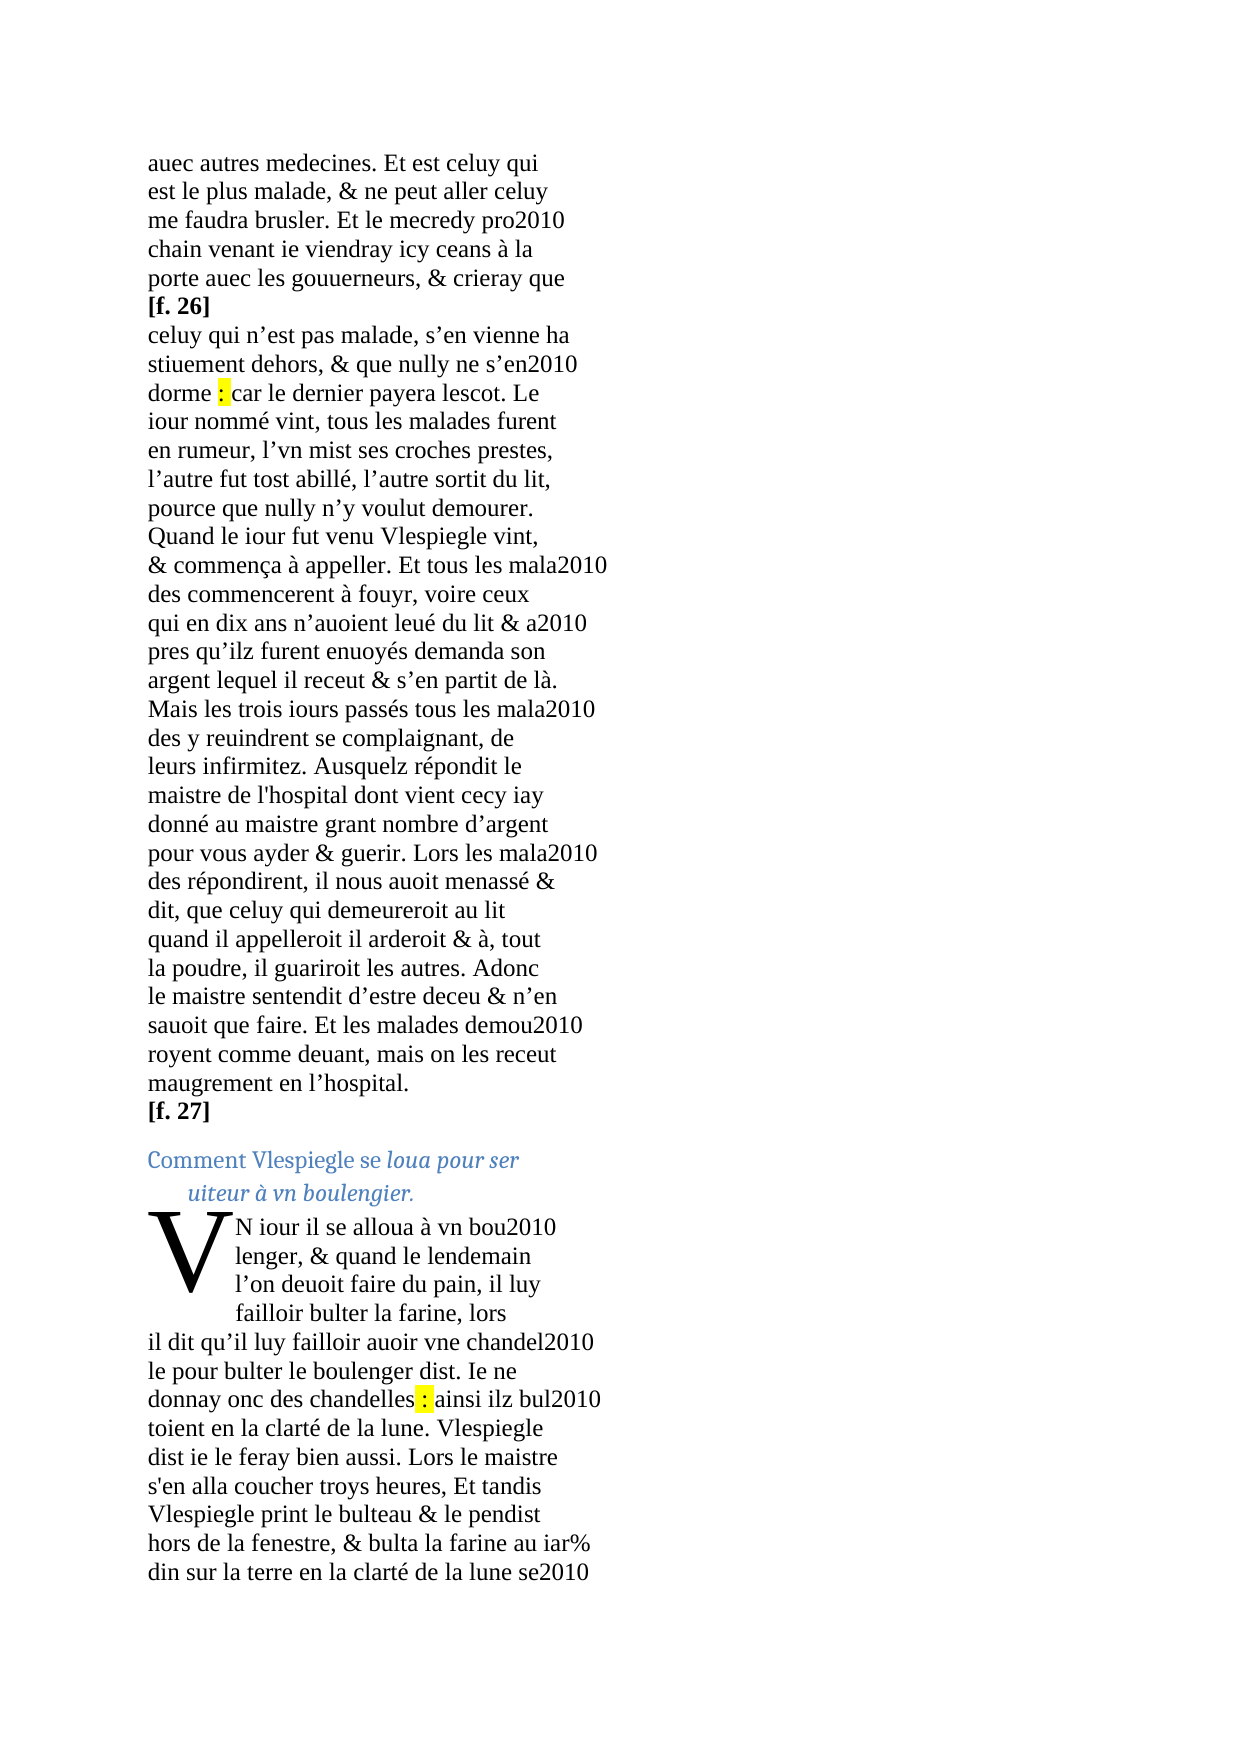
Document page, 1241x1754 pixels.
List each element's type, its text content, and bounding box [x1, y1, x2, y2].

text celuy qui n’est pas malade, s’en vienne ha stiuement dehors, & que nully ne s’en2010 dorme : car le dernier payera lescot. Le iour nommé vint, tous les malades furent en rumeur, l’vn mist ses croches prestes, l’autre fut tost abillé, l’autre sortit du lit, pource que nully n’y voulut demourer. Quand le iour fut venu Vlespiegle vint, & commença à appeller. Et tous les mala2010 des commencerent à fouyr, voire ceux qui en dix ans n’auoient leué du lit & a2010 pres qu’ilz furent enuoyés demanda son argent lequel il receut & s’en partit de là. Mais les trois iours passés tous les mala2010 des y reuindrent se complaignant, de leurs infirmitez. Ausquelz répondit le maistre de l'hospital dont vient cecy iay donné au maistre grant nombre d’argent pour vous ayder & guerir. Lors les mala2010 des répondirent, il nous auoit menassé & dit, que celuy qui demeureroit au lit quand il appelleroit il arderoit & à, tout la poudre, il guariroit les autres. Adonc le maistre sentendit d’estre deceu & n’en sauoit que faire. Et les malades demou2010 royent comme deuant, mais on les receut maugrement en l’hospital. [f. 27] [148, 320, 1093, 1125]
subtitle Comment Vlespiegle se loua pour ser uiteur à vn boulengier. [148, 1146, 1093, 1208]
text auec autres medecines. Et est celuy qui est le plus malade, & ne peut aller celuy me faudra brusler. Et le mecredy pro2010 chain venant ie viendray icy ceans à la porte auec les gouuerneurs, & crieray que [f. 26] [148, 148, 1093, 320]
text VN iour il se alloua à vn bou2010 lenger, & quand le lendemain l’on deuoit faire du pain, il luy failloir bulter la farine, lors il dit qu’il luy failloir auoir vne chandel2010 le pour bulter le boulenger dist. Ie ne donnay onc des chandelles : ainsi ilz bul2010 toient en la clarté de la lune. Vlespiegle dist ie le feray bien aussi. Lors le maistre s'en alla coucher troys heures, Et tandis Vlespiegle print le bulteau & le pendist hors de la fenestre, & bulta la farine au iar% din sur la terre en la clarté de la lune se2010 lon son pouuoir. Au matin le boulenger se leua pour cuire le pain, &Vlespieglé estoit encore en louurage, son maistre le voyant, si dist que diable faites vous la. La farine n’a elle non plus cousté que la passer ainsi sur la terre. Vlespiegle répon% dit ie l’ay passée en la clarté de la lune comme mauiez commandé, le boulenger répondit vous la deuiez passer par la clar2010 té & nõ pas en la clarté, mais il n’ya point grand dommage ne grandement de fari2010 ne perdue ie la leueray bien tost, le bou2010 [f. 28] [148, 1212, 1093, 1586]
